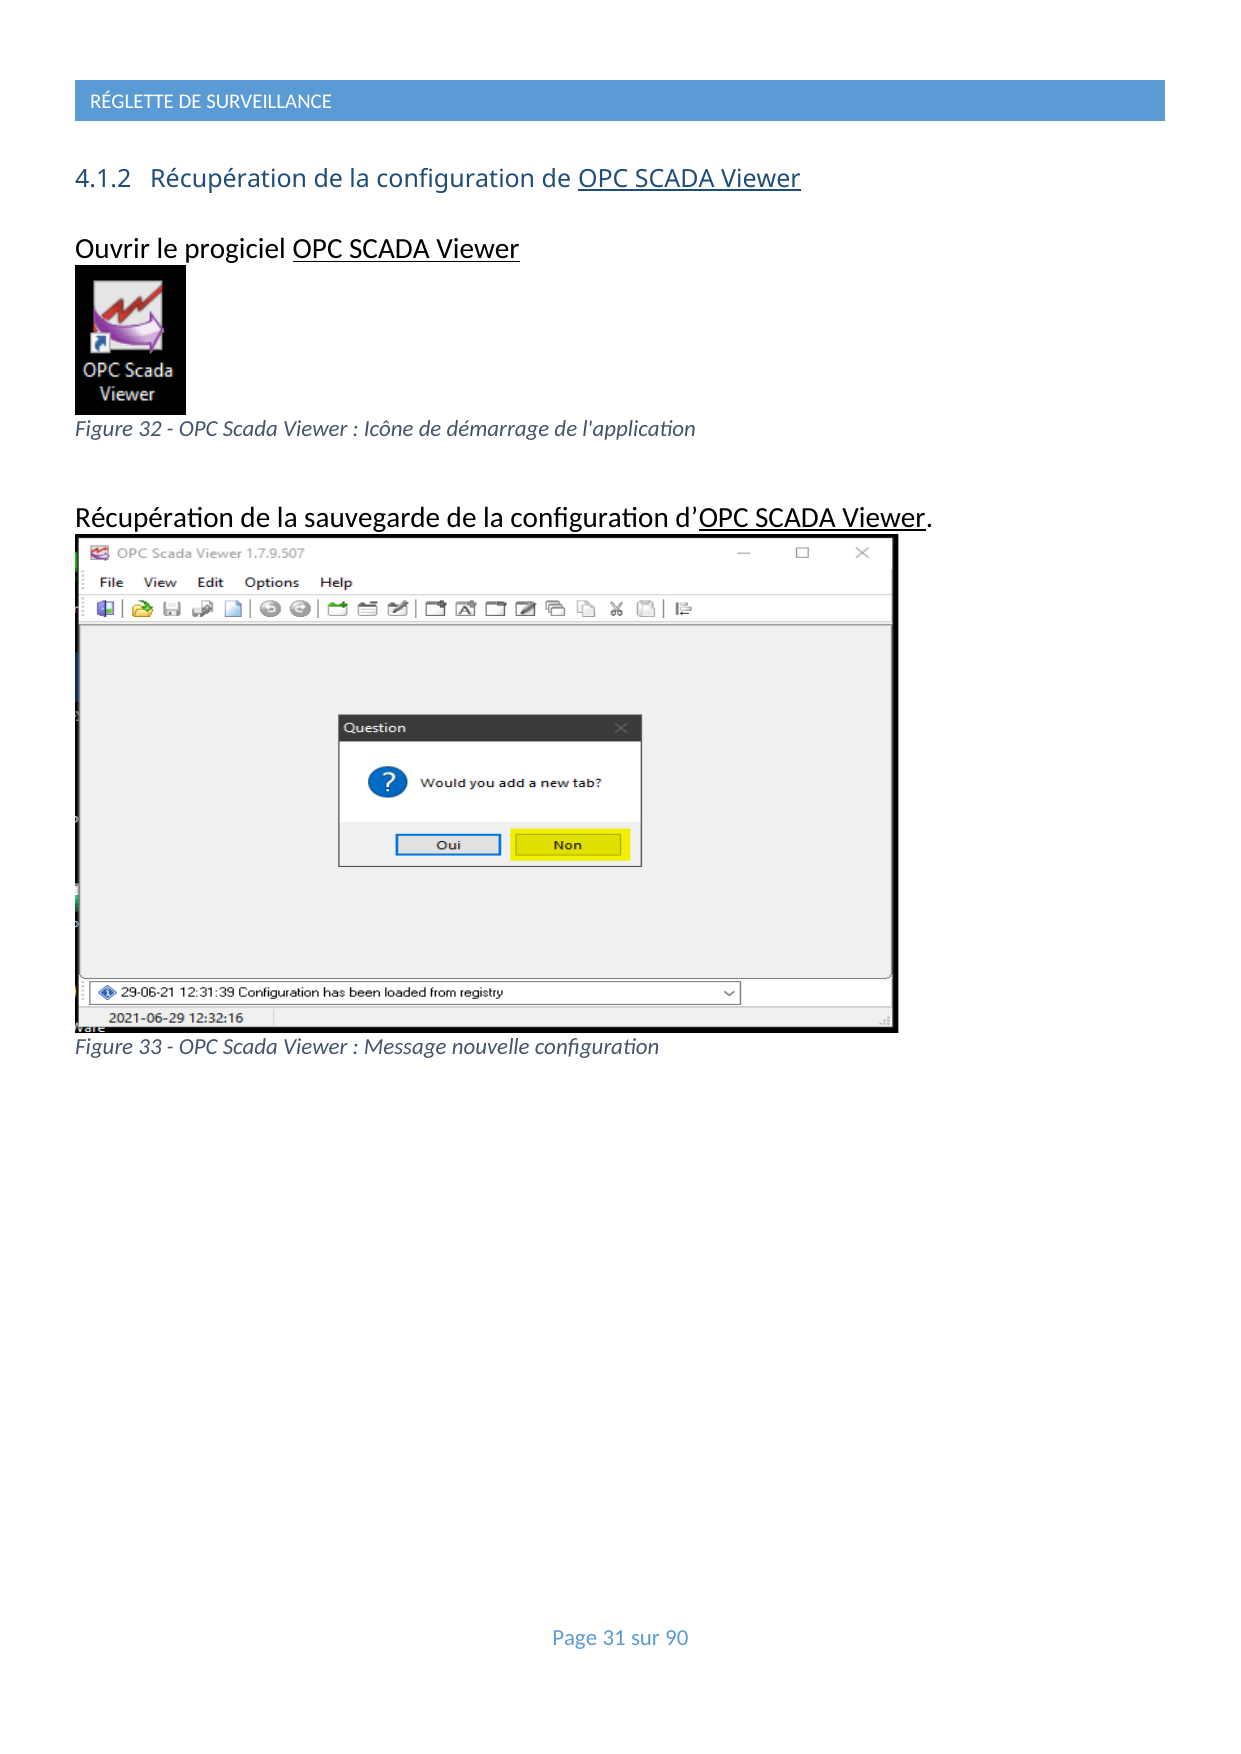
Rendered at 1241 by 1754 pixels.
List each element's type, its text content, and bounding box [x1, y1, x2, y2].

text Récupération de la sauvegarde de la configuration d’OPC SCADA Viewer. [75, 499, 1165, 534]
text Figure 33 - OPC Scada Viewer : Message nouvelle configuration [75, 1032, 1165, 1061]
text Figure 32 - OPC Scada Viewer : Icône de démarrage de l'application [75, 414, 1165, 442]
text Ouvrir le progiciel OPC SCADA Viewer [75, 230, 1165, 266]
subtitle 4.1.2 Récupération de la configuration de OPC SCADA Viewer [75, 160, 1165, 194]
